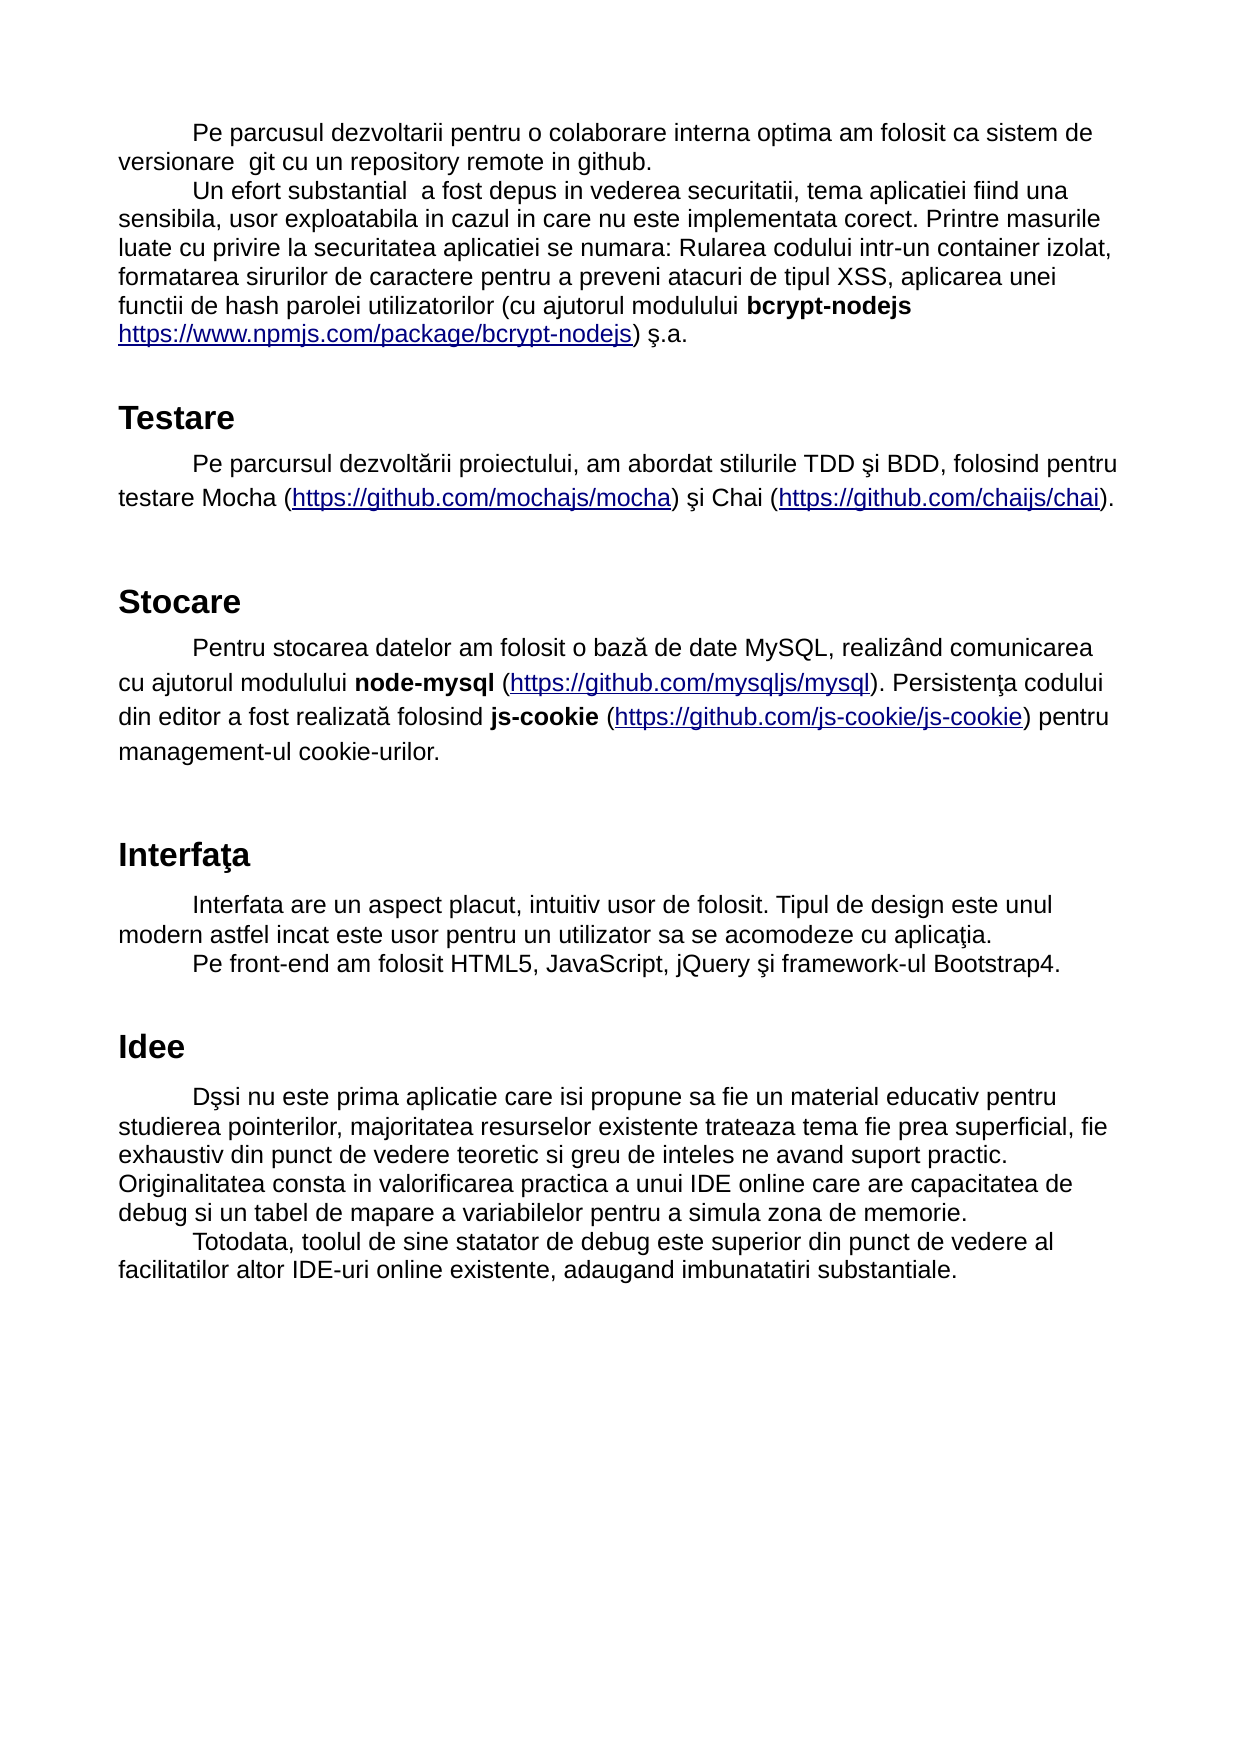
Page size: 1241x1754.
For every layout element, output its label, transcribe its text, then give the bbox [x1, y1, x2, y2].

subtitle Interfaţa [118, 835, 1122, 874]
text Pe parcusul dezvoltarii pentru o colaborare interna optima am folosit ca sistem de versionare git cu un repository remote in github. [118, 118, 1122, 176]
text Totodata, toolul de sine statator de debug este superior din punct de vedere al facilitatilor altor IDE-uri online existente, adaugand imbunatatiri substantiale. [118, 1227, 1122, 1284]
text Dşsi nu este prima aplicatie care isi propune sa fie un material educativ pentru studierea pointerilor, majoritatea resurselor existente trateaza tema fie prea superficial, fie exhaustiv din punct de vedere teoretic si greu de inteles ne avand suport practic. Originalitatea consta in valorificarea practica a unui IDE online care are capacitatea de debug si un tabel de mapare a variabilelor pentru a simula zona de memorie. [118, 1078, 1122, 1227]
text Un efort substantial a fost depus in vederea securitatii, tema aplicatiei fiind una sensibila, usor exploatabila in cazul in care nu este implementata corect. Printre masurile luate cu privire la securitatea aplicatiei se numara: Rularea codului intr-un container izolat, formatarea sirurilor de caractere pentru a preveni atacuri de tipul XSS, aplicarea unei functii de hash parolei utilizatorilor (cu ajutorul modulului bcrypt-nodejs https://www.npmjs.com/package/bcrypt-nodejs) ş.a. [118, 176, 1122, 348]
subtitle Stocare [118, 582, 1122, 621]
text Pentru stocarea datelor am folosit o bază de date MySQL, realizând comunicarea cu ajutorul modulului node-mysql (https://github.com/mysqljs/mysql). Persistenţa codului din editor a fost realizată folosind js-cookie (https://github.com/js-cookie/js-cookie) pentru management-ul cookie-urilor. [118, 633, 1122, 765]
text Pe parcursul dezvoltării proiectului, am abordat stilurile TDD şi BDD, folosind pentru testare Mocha (https://github.com/mochajs/mocha) şi Chai (https://github.com/chaijs/chai). [118, 449, 1122, 512]
subtitle Idee [118, 1027, 1122, 1066]
text Pe front-end am folosit HTML5, JavaScript, jQuery şi framework-ul Bootstrap4. [118, 949, 1122, 977]
text Interfata are un aspect placut, intuitiv usor de folosit. Tipul de design este unul modern astfel incat este usor pentru un utilizator sa se acomodeze cu aplicaţia. [118, 886, 1122, 949]
subtitle Testare [118, 398, 1122, 436]
